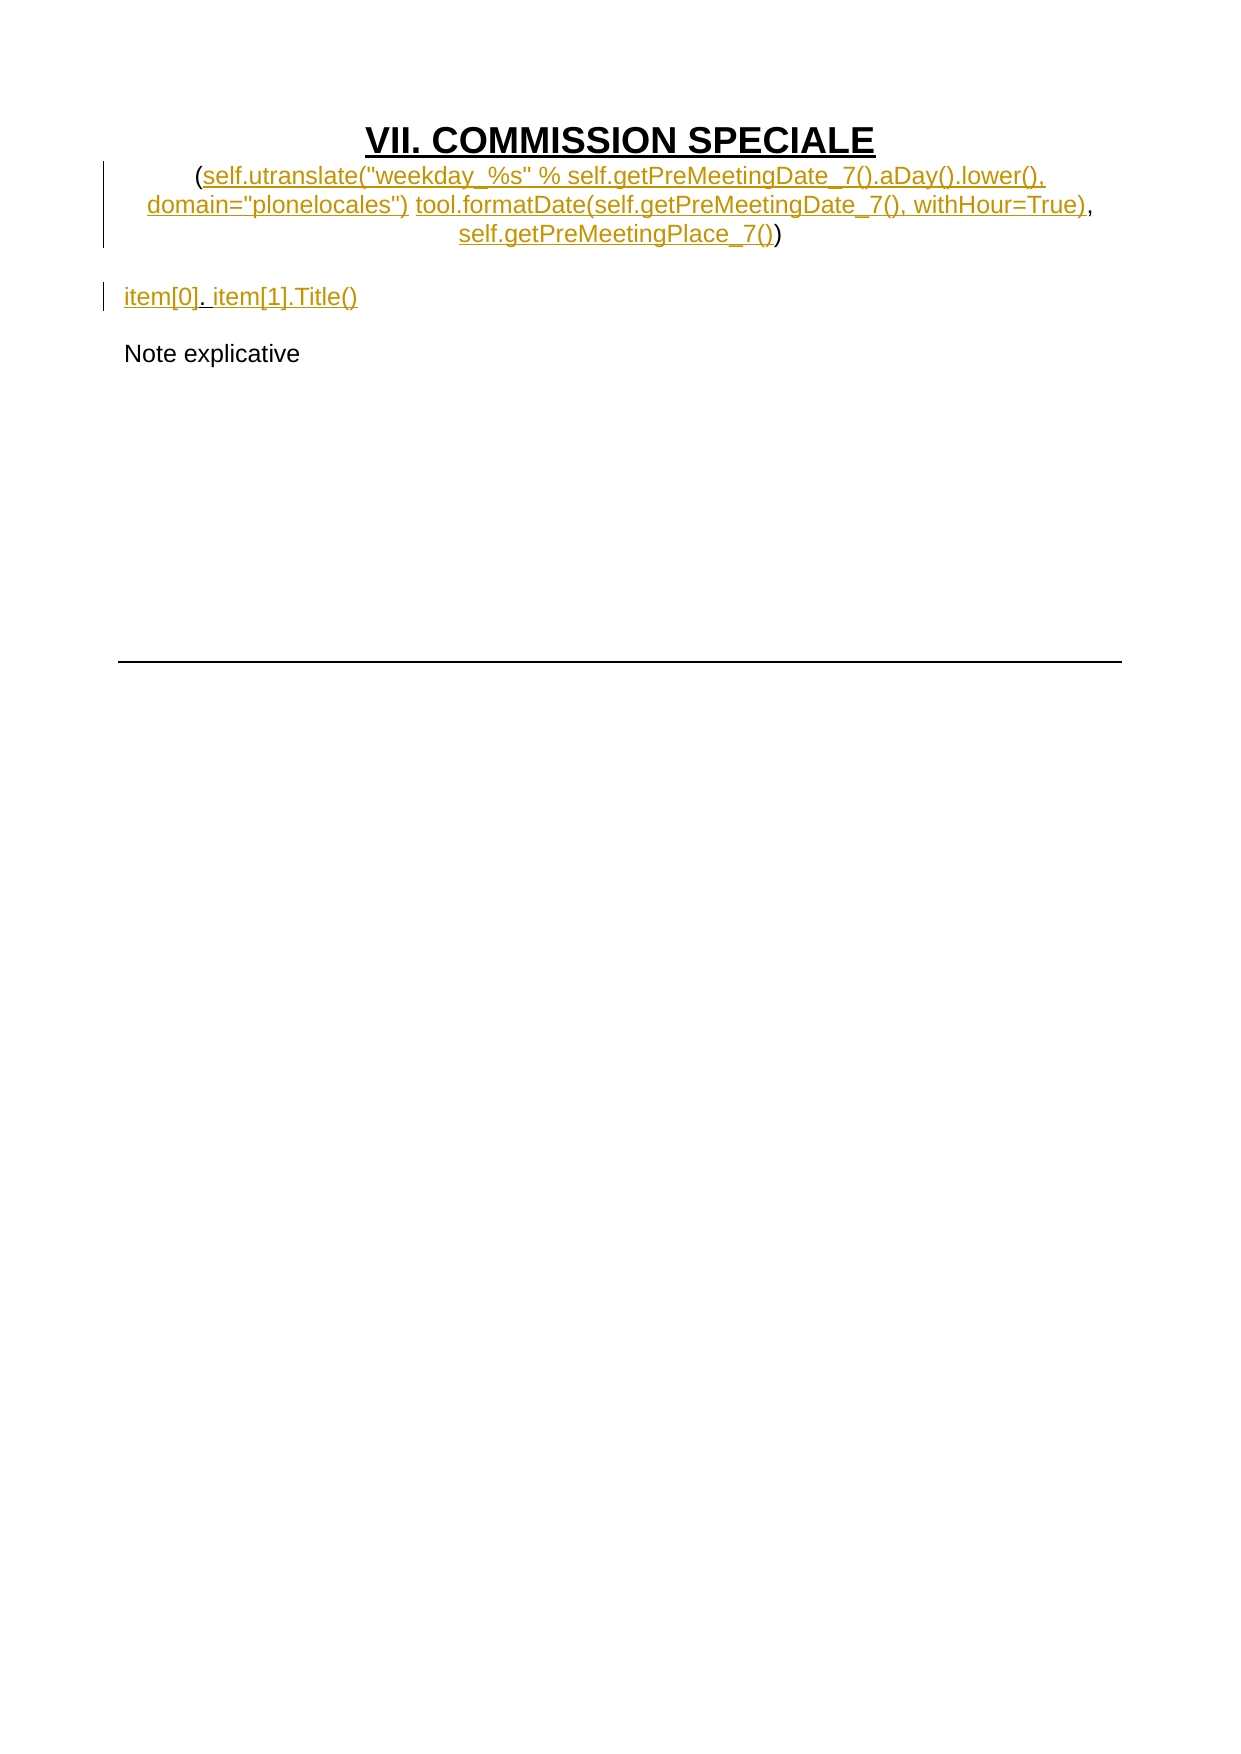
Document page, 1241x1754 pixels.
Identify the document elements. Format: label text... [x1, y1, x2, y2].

table_header item[0]. item[1].Title() Note explicative [118, 276, 1122, 661]
text VII. COMMISSION SPECIALE [118, 118, 1122, 161]
text (self.utranslate("weekday_%s" % self.getPreMeetingDate_7().aDay().lower(), domain="plonelocales") tool.formatDate(self.getPreMeetingDate_7(), withHour=True), self.getPreMeetingPlace_7()) [118, 161, 1122, 247]
